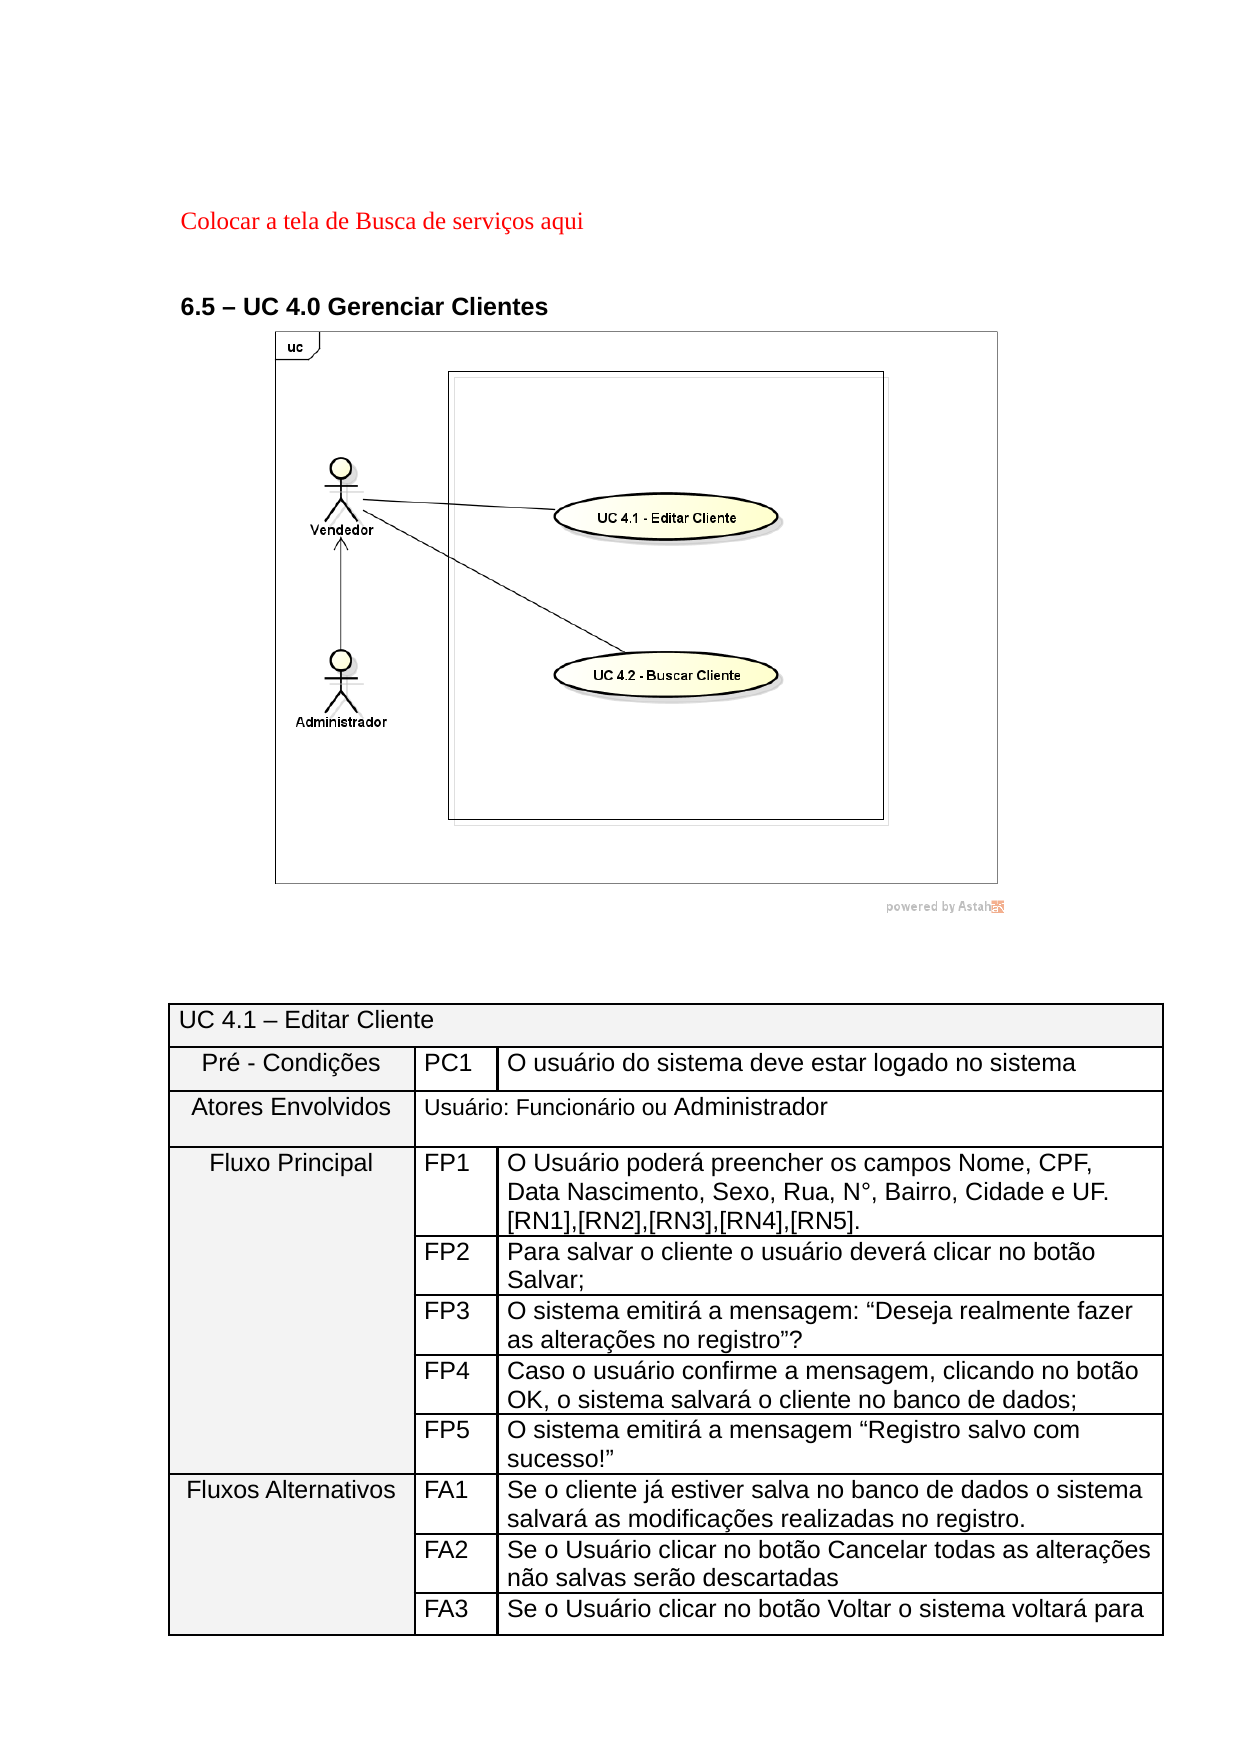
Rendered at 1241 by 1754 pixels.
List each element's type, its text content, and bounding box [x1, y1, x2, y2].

table_cell Se o Usuário clicar no botão Voltar o sistema voltará para [499, 1594, 1162, 1634]
table_cell FP4 [416, 1356, 496, 1413]
table_cell FP2 [416, 1237, 496, 1294]
table_cell Se o cliente já estiver salva no banco de dados o sistema salvará as modificações realizadas no registro. [499, 1475, 1162, 1532]
table_cell O Usuário poderá preencher os campos Nome, CPF, Data Nascimento, Sexo, Rua, N°, Bairro, Cidade e UF.[RN1],[RN2],[RN3],[RN4],[RN5]. [499, 1148, 1162, 1234]
text 6.5 – UC 4.0 Gerenciar Clientes [180, 292, 1092, 321]
table_cell Fluxos Alternativos [170, 1475, 414, 1634]
table_cell Para salvar o cliente o usuário deverá clicar no botão Salvar; [499, 1237, 1162, 1294]
table_cell PC1 [416, 1048, 496, 1090]
table_cell Fluxo Principal [170, 1148, 414, 1473]
table_header UC 4.1 – Editar Cliente [170, 1005, 1162, 1046]
table_cell O sistema emitirá a mensagem “Registro salvo com sucesso!” [499, 1415, 1162, 1473]
table_cell FP3 [416, 1296, 496, 1354]
table_cell O usuário do sistema deve estar logado no sistema [499, 1048, 1162, 1090]
table_cell Atores Envolvidos [170, 1092, 414, 1146]
table_cell Usuário: Funcionário ou Administrador [416, 1092, 1162, 1146]
table_cell FA1 [416, 1475, 496, 1532]
table_cell Pré - Condições [170, 1048, 414, 1090]
table_cell FA3 [416, 1594, 496, 1634]
table_cell Caso o usuário confirme a mensagem, clicando no botão OK, o sistema salvará o cliente no banco de dados; [499, 1356, 1162, 1413]
table_cell FA2 [416, 1535, 496, 1592]
text Colocar a tela de Busca de serviços aqui [180, 206, 1092, 235]
picture [264, 321, 1008, 917]
table_cell Se o Usuário clicar no botão Cancelar todas as alterações não salvas serão descartadas [499, 1535, 1162, 1592]
table_cell FP5 [416, 1415, 496, 1473]
table_cell FP1 [416, 1148, 496, 1234]
table_cell O sistema emitirá a mensagem: “Deseja realmente fazer as alterações no registro”? [499, 1296, 1162, 1354]
